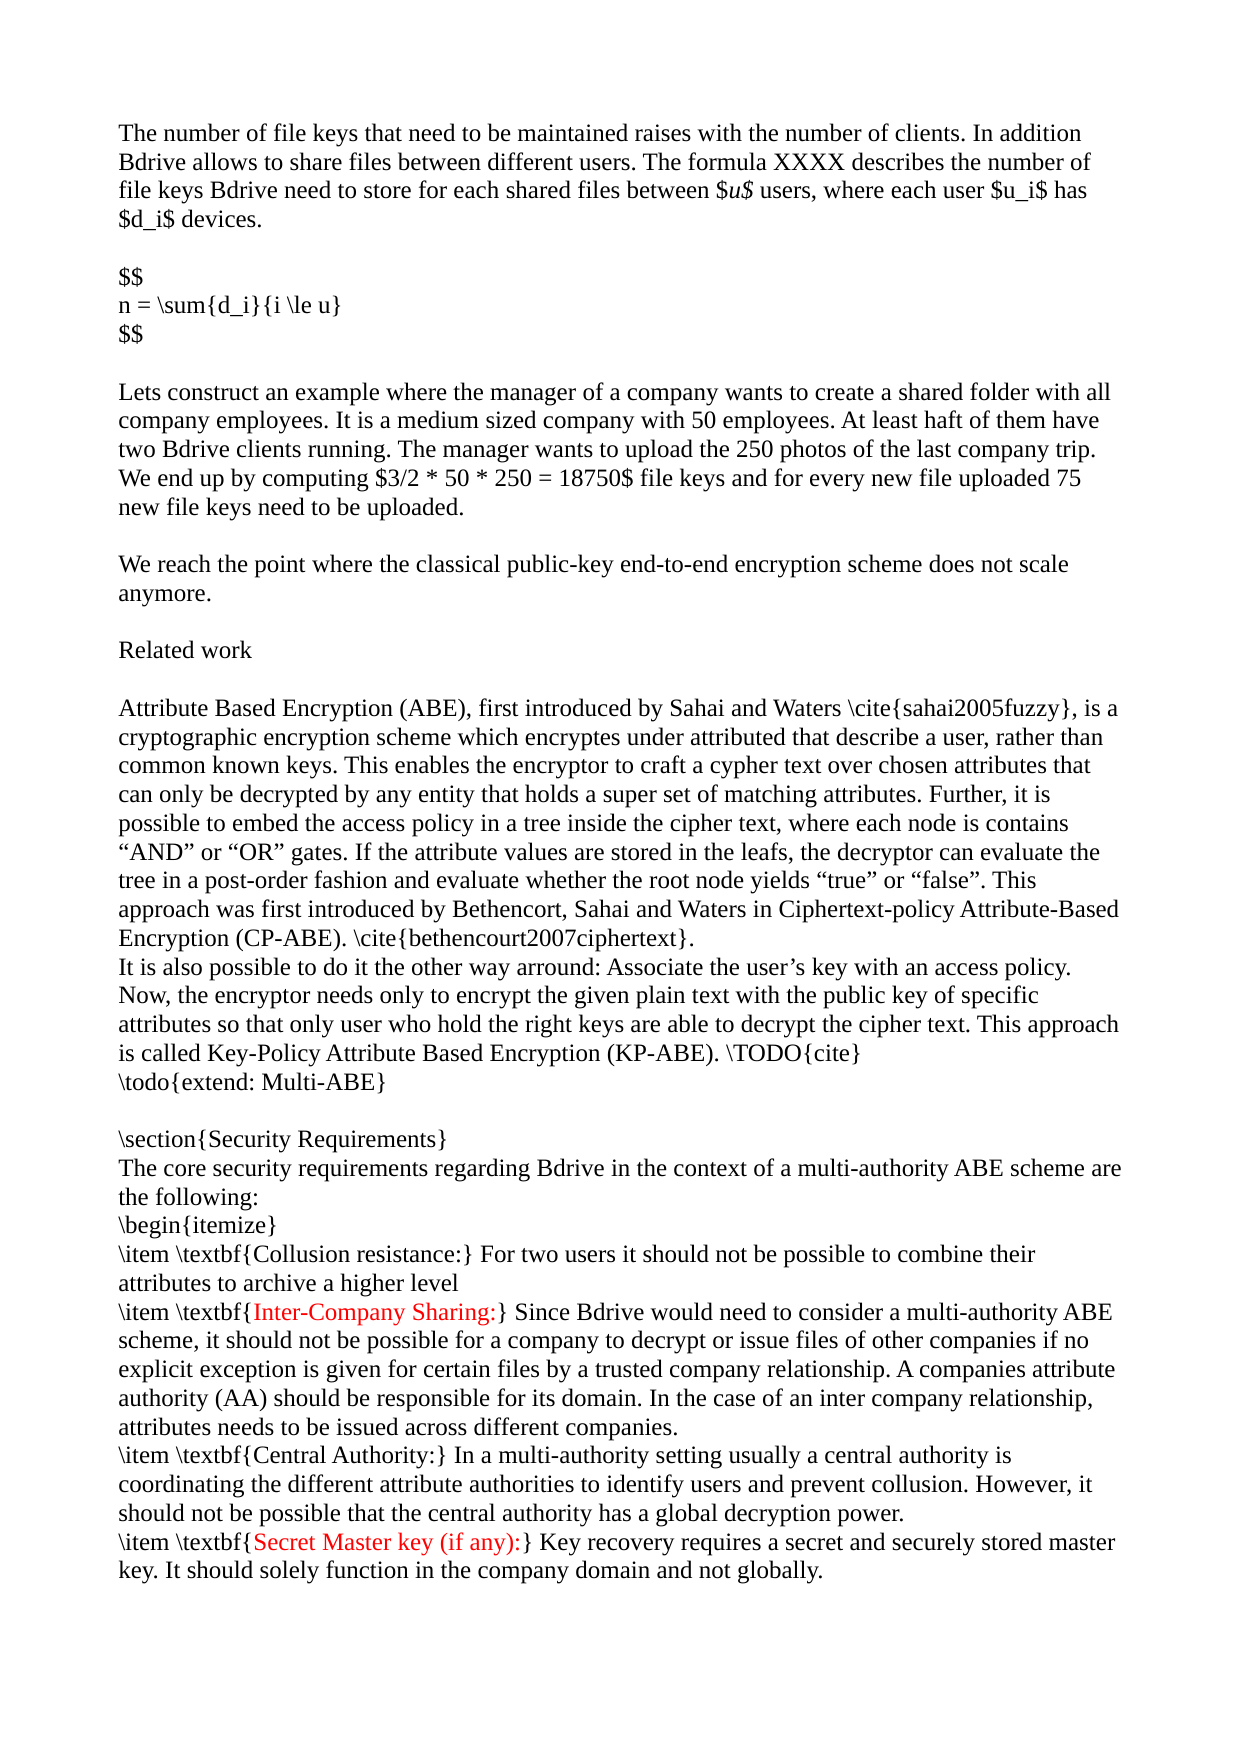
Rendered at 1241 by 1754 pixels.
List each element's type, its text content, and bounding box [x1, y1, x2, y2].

text \begin{itemize} [118, 1211, 1122, 1239]
text Attribute Based Encryption (ABE), first introduced by Sahai and Waters \cite{sahai2005fuzzy}, is a cryptographic encryption scheme which encryptes under attributed that describe a user, rather than common known keys. This enables the encryptor to craft a cypher text over chosen attributes that can only be decrypted by any entity that holds a super set of matching attributes. Further, it is possible to embed the access policy in a tree inside the cipher text, where each node is contains “AND” or “OR” gates. If the attribute values are stored in the leafs, the decryptor can evaluate the tree in a post-order fashion and evaluate whether the root node yields “true” or “false”. This approach was first introduced by Bethencort, Sahai and Waters in Ciphertext-policy Attribute-Based Encryption (CP-ABE). \cite{bethencourt2007ciphertext}. [118, 693, 1122, 952]
text \item \textbf{Inter-Company Sharing:} Since Bdrive would need to consider a multi-authority ABE scheme, it should not be possible for a company to decrypt or issue files of other companies if no explicit exception is given for certain files by a trusted company relationship. A companies attribute authority (AA) should be responsible for its domain. In the case of an inter company relationship, attributes needs to be issued across different companies. [118, 1297, 1122, 1441]
text \section{Security Requirements} [118, 1124, 1122, 1153]
text $$ [118, 319, 1122, 348]
text We reach the point where the classical public-key end-to-end encryption scheme does not scale anymore. [118, 549, 1122, 607]
text The number of file keys that need to be maintained raises with the number of clients. In addition Bdrive allows to share files between different users. The formula XXXX describes the number of file keys Bdrive need to store for each shared files between $u$ users, where each user $u_i$ has $d_i$ devices. [118, 118, 1122, 233]
text n = \sum{d_i}{i \le u} [118, 291, 1122, 319]
text Related work [118, 636, 1122, 664]
text Lets construct an example where the manager of a company wants to create a shared folder with all company employees. It is a medium sized company with 50 employees. At least haft of them have two Bdrive clients running. The manager wants to upload the 250 photos of the last company trip. [118, 377, 1122, 463]
text We end up by computing $3/2 * 50 * 250 = 18750$ file keys and for every new file uploaded 75 new file keys need to be uploaded. [118, 463, 1122, 521]
text \item \textbf{Central Authority:} In a multi-authority setting usually a central authority is coordinating the different attribute authorities to identify users and prevent collusion. However, it should not be possible that the central authority has a global decryption power. [118, 1441, 1122, 1527]
text \item \textbf{Secret Master key (if any):} Key recovery requires a secret and securely stored master key. It should solely function in the company domain and not globally. [118, 1527, 1122, 1584]
text \todo{extend: Multi-ABE} [118, 1067, 1122, 1096]
text \item \textbf{Collusion resistance:} For two users it should not be possible to combine their attributes to archive a higher level [118, 1239, 1122, 1297]
text The core security requirements regarding Bdrive in the context of a multi-authority ABE scheme are the following: [118, 1153, 1122, 1211]
text It is also possible to do it the other way arround: Associate the user’s key with an access policy. Now, the encryptor needs only to encrypt the given plain text with the public key of specific attributes so that only user who hold the right keys are able to decrypt the cipher text. This approach is called Key-Policy Attribute Based Encryption (KP-ABE). \TODO{cite} [118, 952, 1122, 1067]
text $$ [118, 262, 1122, 291]
